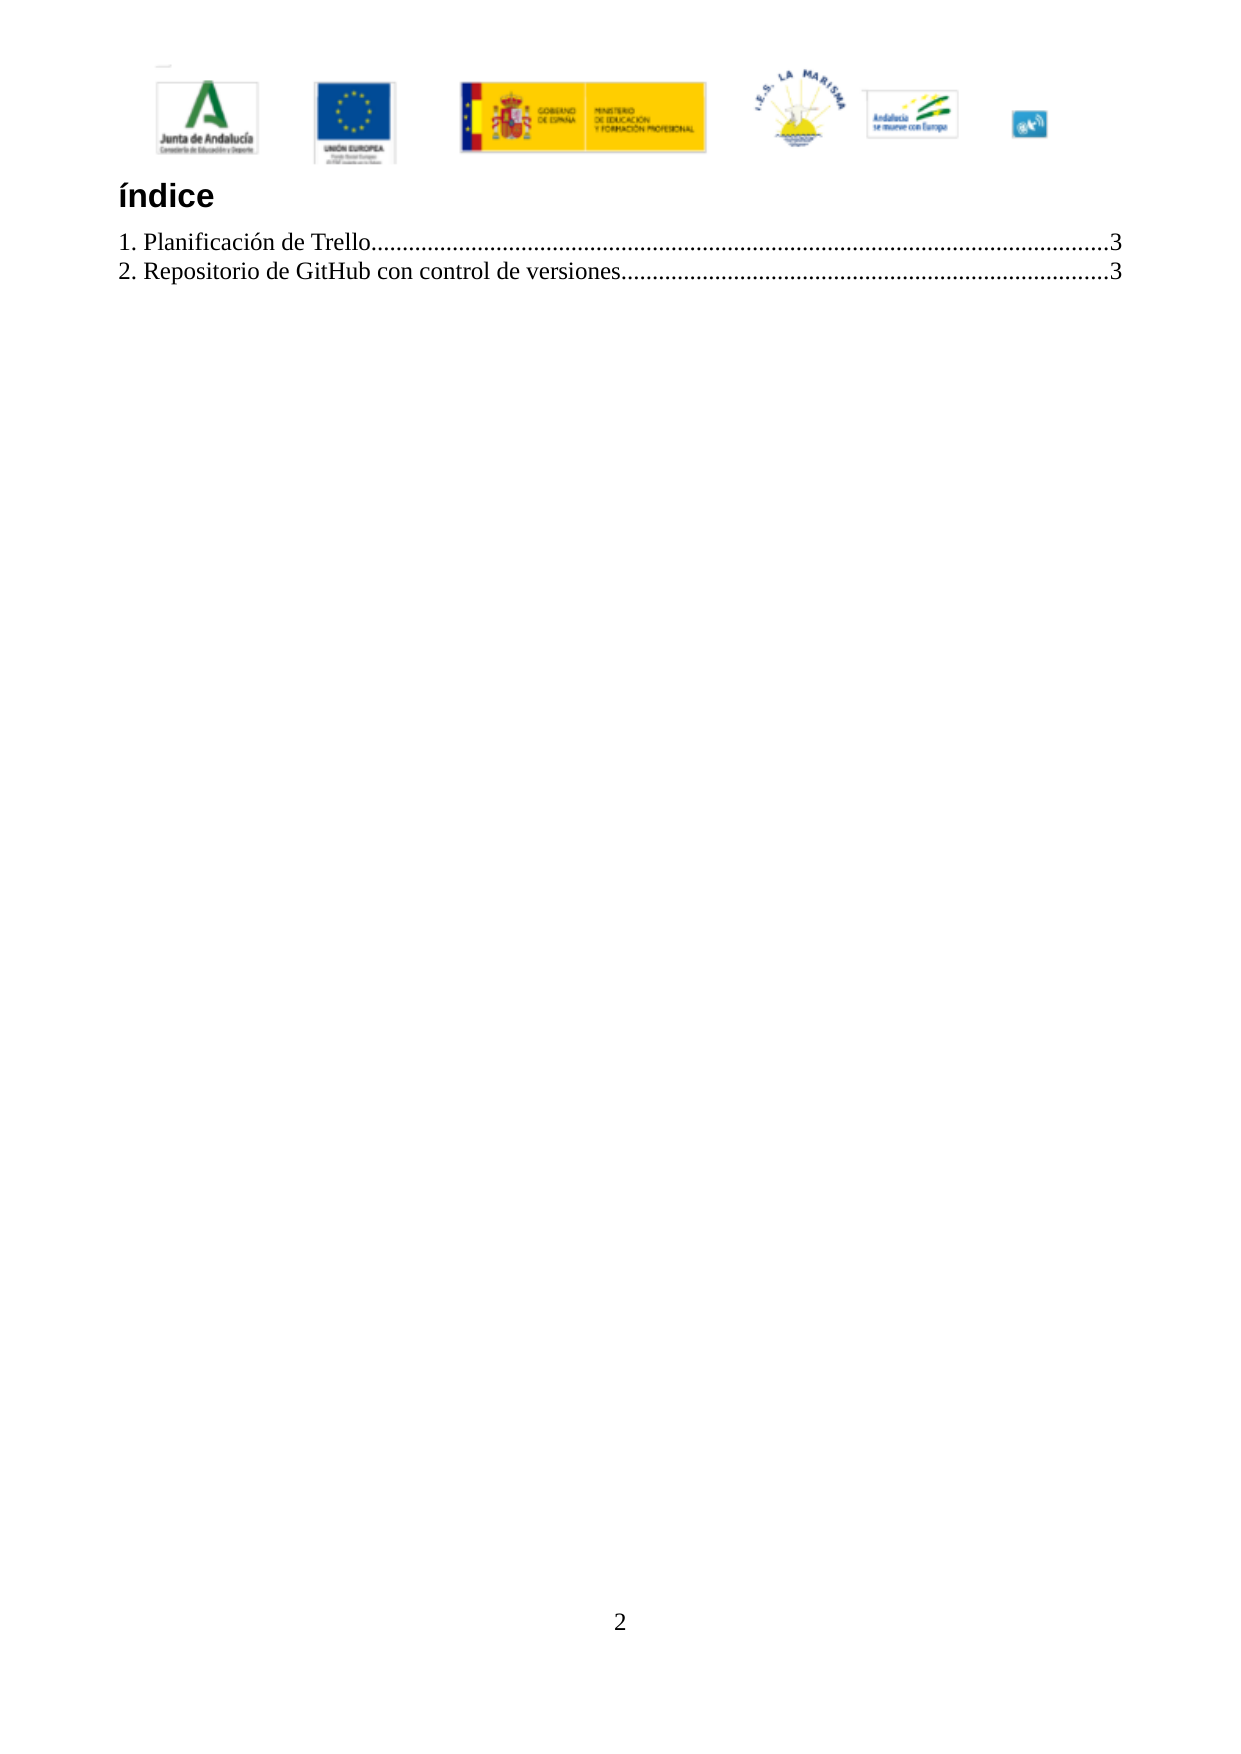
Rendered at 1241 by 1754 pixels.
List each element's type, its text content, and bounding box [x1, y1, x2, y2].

text 1. Planificación de Trello 3 [118, 227, 1122, 256]
picture [153, 50, 1056, 166]
text 2. Repositorio de GitHub con control de versiones 3 [118, 256, 1122, 285]
subtitle índice [118, 176, 1122, 215]
